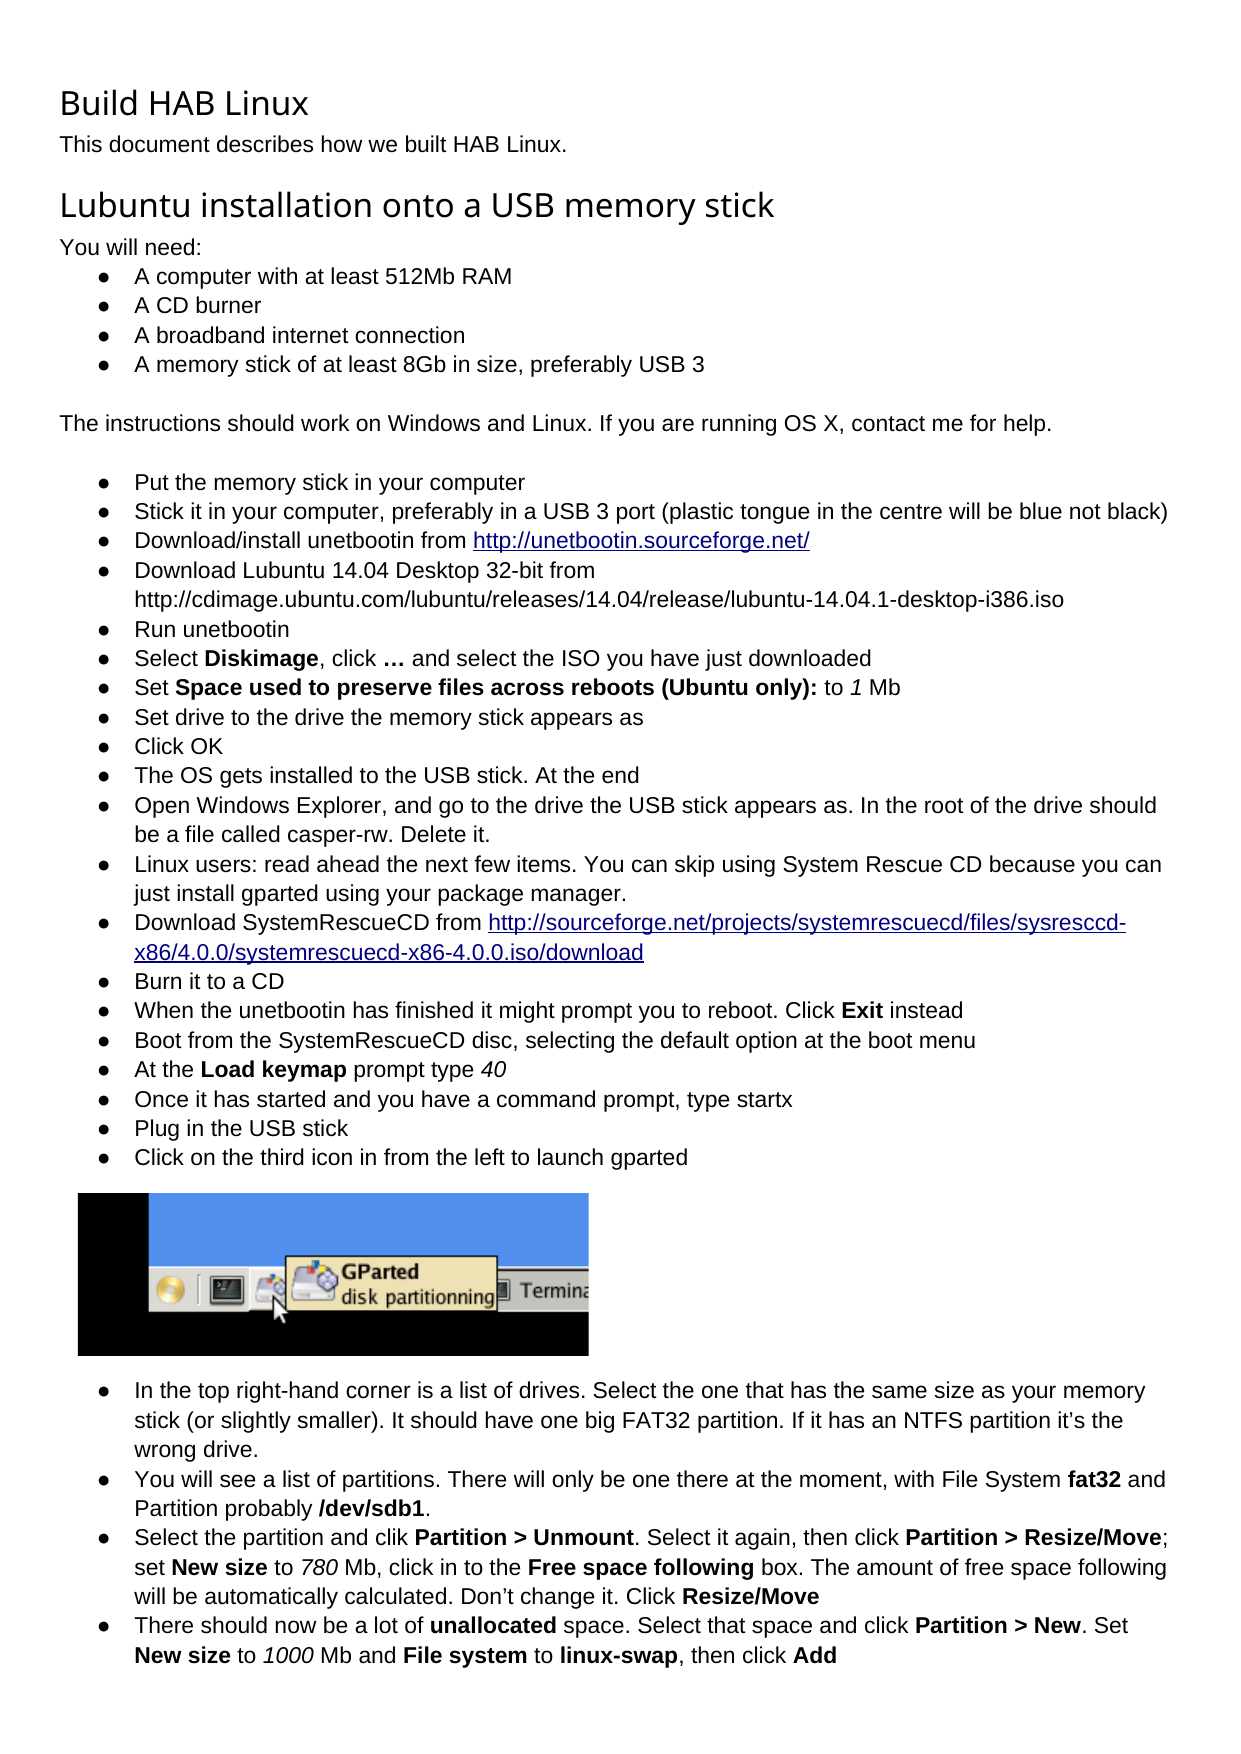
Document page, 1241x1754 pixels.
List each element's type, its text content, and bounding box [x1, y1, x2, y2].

text You will need: [59, 234, 1181, 260]
list Stick it in your computer, preferably in a USB 3 port (plastic tongue in the centre will be blue not black) [97, 499, 1181, 524]
list At the Load keymap prompt type 40 [97, 1057, 1181, 1083]
list Open Windows Explorer, and go to the drive the USB stick appears as. In the root of the drive should be a file called casper-rw. Delete it. [97, 793, 1181, 848]
list A computer with at least 512Mb RAM [97, 264, 1181, 289]
text This document describes how we built HAB Linux. [59, 132, 1181, 158]
list Plug in the USB stick [97, 1116, 1181, 1141]
list Set Space used to preserve files across reboots (Ubuntu only): to 1 Mb [97, 675, 1181, 701]
list Run unetbootin [97, 616, 1181, 642]
list Put the memory stick in your computer [97, 469, 1181, 495]
list You will see a list of partitions. There will only be one there at the moment, with File System fat32 and Partition probably /dev/sdb1. [97, 1466, 1181, 1521]
list Click OK [97, 734, 1181, 759]
list A CD burner [97, 293, 1181, 319]
list Burn it to a CD [97, 969, 1181, 994]
list Set drive to the drive the memory stick appears as [97, 704, 1181, 730]
list Download SystemRescueCD from http://sourceforge.net/projects/systemrescuecd/files/sysresccd-x86/4.0.0/systemrescuecd-x86-4.0.0.iso/download [97, 910, 1181, 965]
list In the top right-hand corner is a list of drives. Select the one that has the same size as your memory stick (or slightly smaller). It should have one big FAT32 partition. If it has an NTFS partition it’s the wrong drive. [97, 1378, 1181, 1463]
list A broadband internet connection [97, 323, 1181, 348]
list Once it has started and you have a command prompt, type startx [97, 1086, 1181, 1112]
subtitle Lubuntu installation onto a USB memory stick [59, 182, 1181, 228]
list Linux users: read ahead the next few items. You can skip using System Rescue CD because you can just install gparted using your package manager. [97, 851, 1181, 906]
list Boot from the SystemRescueCD disc, selecting the default option at the boot menu [97, 1028, 1181, 1053]
subtitle Build HAB Linux [59, 80, 1181, 125]
list Select Diskimage, click … and select the ISO you have just downloaded [97, 646, 1181, 671]
list When the unetbootin has finished it might prompt you to reboot. Click Exit instead [97, 998, 1181, 1024]
text The instructions should work on Windows and Linux. If you are running OS X, contact me for help. [59, 411, 1181, 436]
list Click on the third icon in from the left to launch gparted [97, 1145, 1181, 1171]
list Download/install unetbootin from http://unetbootin.sourceforge.net/ [97, 528, 1181, 554]
list A memory stick of at least 8Gb in size, preferably USB 3 [97, 352, 1181, 378]
picture [77, 1193, 589, 1356]
list There should now be a lot of unallocated space. Select that space and click Partition > New. Set New size to 1000 Mb and File system to linux-swap, then click Add [97, 1613, 1181, 1668]
list The OS gets installed to the USB stick. At the end [97, 763, 1181, 789]
list Select the partition and clik Partition > Unmount. Select it again, then click Partition > Resize/Move; set New size to 780 Mb, click in to the Free space following box. The amount of free space following will be automatically calculated. Don’t change it. Click Resize/Move [97, 1525, 1181, 1609]
list Download Lubuntu 14.04 Desktop 32-bit from http://cdimage.ubuntu.com/lubuntu/releases/14.04/release/lubuntu-14.04.1-desktop-i386.iso [97, 558, 1181, 613]
